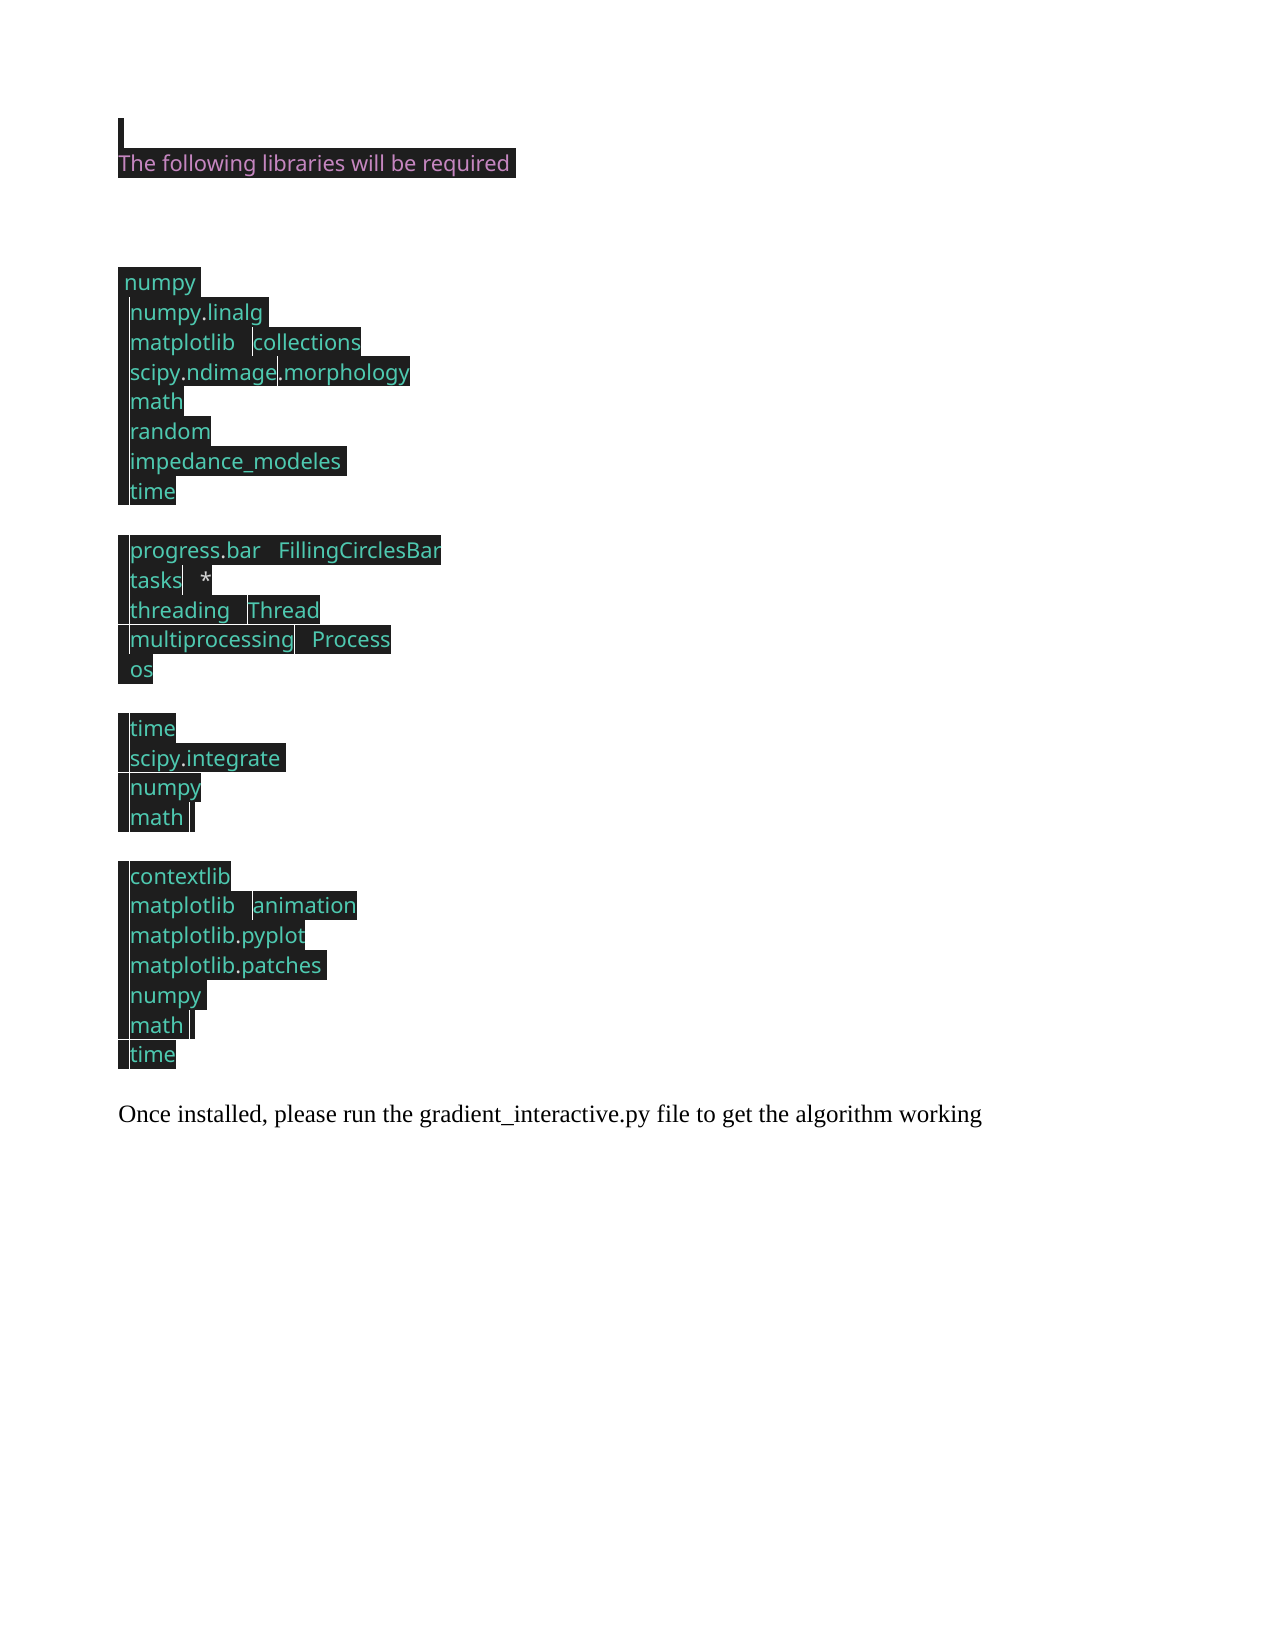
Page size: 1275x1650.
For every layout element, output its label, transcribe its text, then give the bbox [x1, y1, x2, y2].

text time [118, 713, 1157, 743]
text numpy [118, 772, 1157, 802]
text matplotlib.pyplot [118, 920, 1157, 950]
text math [118, 386, 1157, 416]
text tasks * [118, 565, 1157, 595]
text numpy [118, 267, 1157, 297]
text numpy [118, 980, 1157, 1010]
text matplotlib animation [118, 891, 1157, 920]
text os [118, 654, 1157, 684]
text progress.bar FillingCirclesBar [118, 535, 1157, 565]
text Once installed, please run the gradient_interactive.py file to get the algorithm working [118, 1099, 1157, 1128]
text threading Thread [118, 595, 1157, 624]
text math [118, 1010, 1157, 1039]
text matplotlib collections [118, 327, 1157, 356]
text scipy.ndimage.morphology [118, 356, 1157, 386]
text multiprocessing Process [118, 624, 1157, 654]
text impedance_modeles [118, 446, 1157, 476]
text matplotlib.patches [118, 950, 1157, 980]
text random [118, 416, 1157, 446]
text time [118, 476, 1157, 505]
text time [118, 1039, 1157, 1069]
text The following libraries will be required [118, 148, 1157, 178]
text scipy.integrate [118, 743, 1157, 772]
text contextlib [118, 861, 1157, 891]
text numpy.linalg [118, 297, 1157, 327]
text math [118, 802, 1157, 832]
